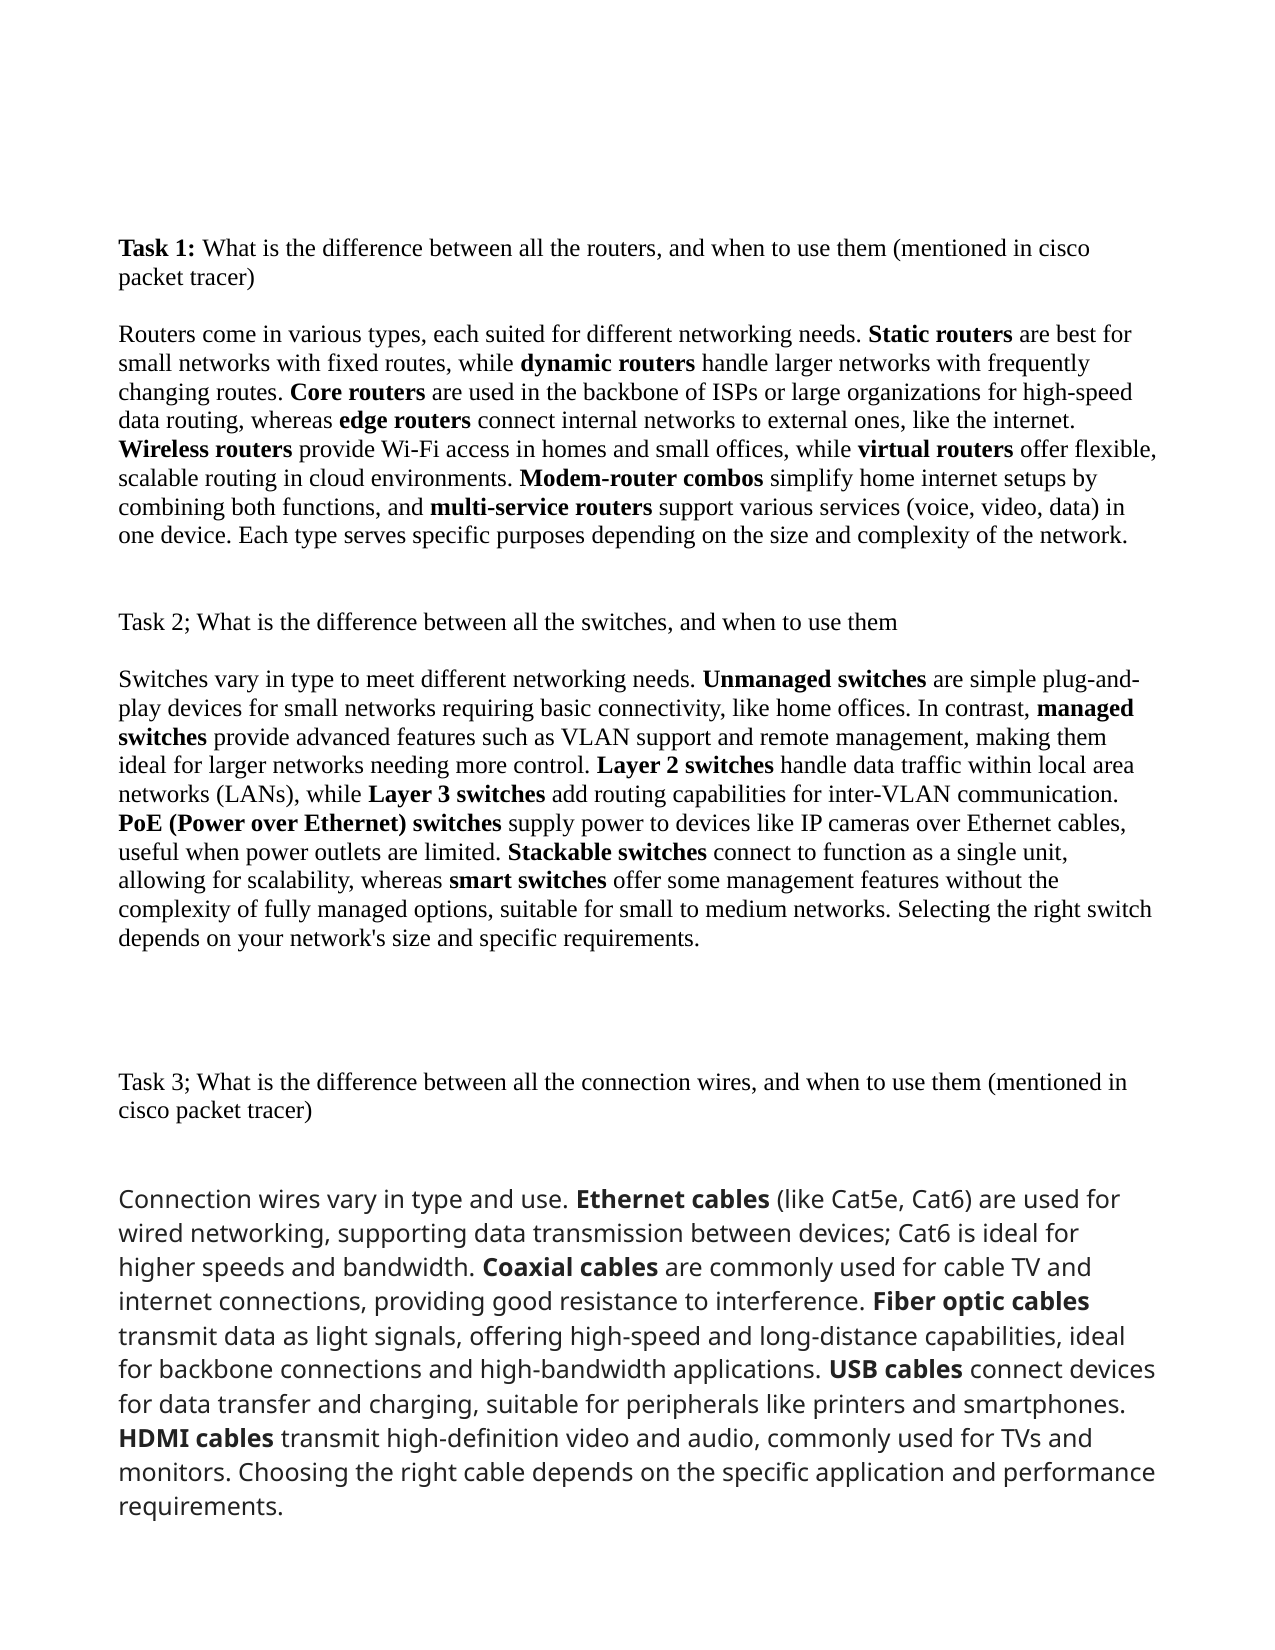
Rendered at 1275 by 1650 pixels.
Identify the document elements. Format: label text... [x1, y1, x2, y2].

text Routers come in various types, each suited for different networking needs. Static routers are best for small networks with fixed routes, while dynamic routers handle larger networks with frequently changing routes. Core routers are used in the backbone of ISPs or large organizations for high-speed data routing, whereas edge routers connect internal networks to external ones, like the internet. Wireless routers provide Wi-Fi access in homes and small offices, while virtual routers offer flexible, scalable routing in cloud environments. Modem-router combos simplify home internet setups by combining both functions, and multi-service routers support various services (voice, video, data) in one device. Each type serves specific purposes depending on the size and complexity of the network. [118, 319, 1157, 549]
text Connection wires vary in type and use. Ethernet cables (like Cat5e, Cat6) are used for wired networking, supporting data transmission between devices; Cat6 is ideal for higher speeds and bandwidth. Coaxial cables are commonly used for cable TV and internet connections, providing good resistance to interference. Fiber optic cables transmit data as light signals, offering high-speed and long-distance capabilities, ideal for backbone connections and high-bandwidth applications. USB cables connect devices for data transfer and charging, suitable for peripherals like printers and smartphones. HDMI cables transmit high-definition video and audio, commonly used for TVs and monitors. Choosing the right cable depends on the specific application and performance requirements. [118, 1182, 1157, 1522]
text Task 3; What is the difference between all the connection wires, and when to use them (mentioned in cisco packet tracer) [118, 1067, 1157, 1124]
text Task 2; What is the difference between all the switches, and when to use them [118, 607, 1157, 636]
text Task 1: What is the difference between all the routers, and when to use them (mentioned in cisco packet tracer) [118, 233, 1157, 291]
text Switches vary in type to meet different networking needs. Unmanaged switches are simple plug-and-play devices for small networks requiring basic connectivity, like home offices. In contrast, managed switches provide advanced features such as VLAN support and remote management, making them ideal for larger networks needing more control. Layer 2 switches handle data traffic within local area networks (LANs), while Layer 3 switches add routing capabilities for inter-VLAN communication. PoE (Power over Ethernet) switches supply power to devices like IP cameras over Ethernet cables, useful when power outlets are limited. Stackable switches connect to function as a single unit, allowing for scalability, whereas smart switches offer some management features without the complexity of fully managed options, suitable for small to medium networks. Selecting the right switch depends on your network's size and specific requirements. [118, 664, 1157, 952]
